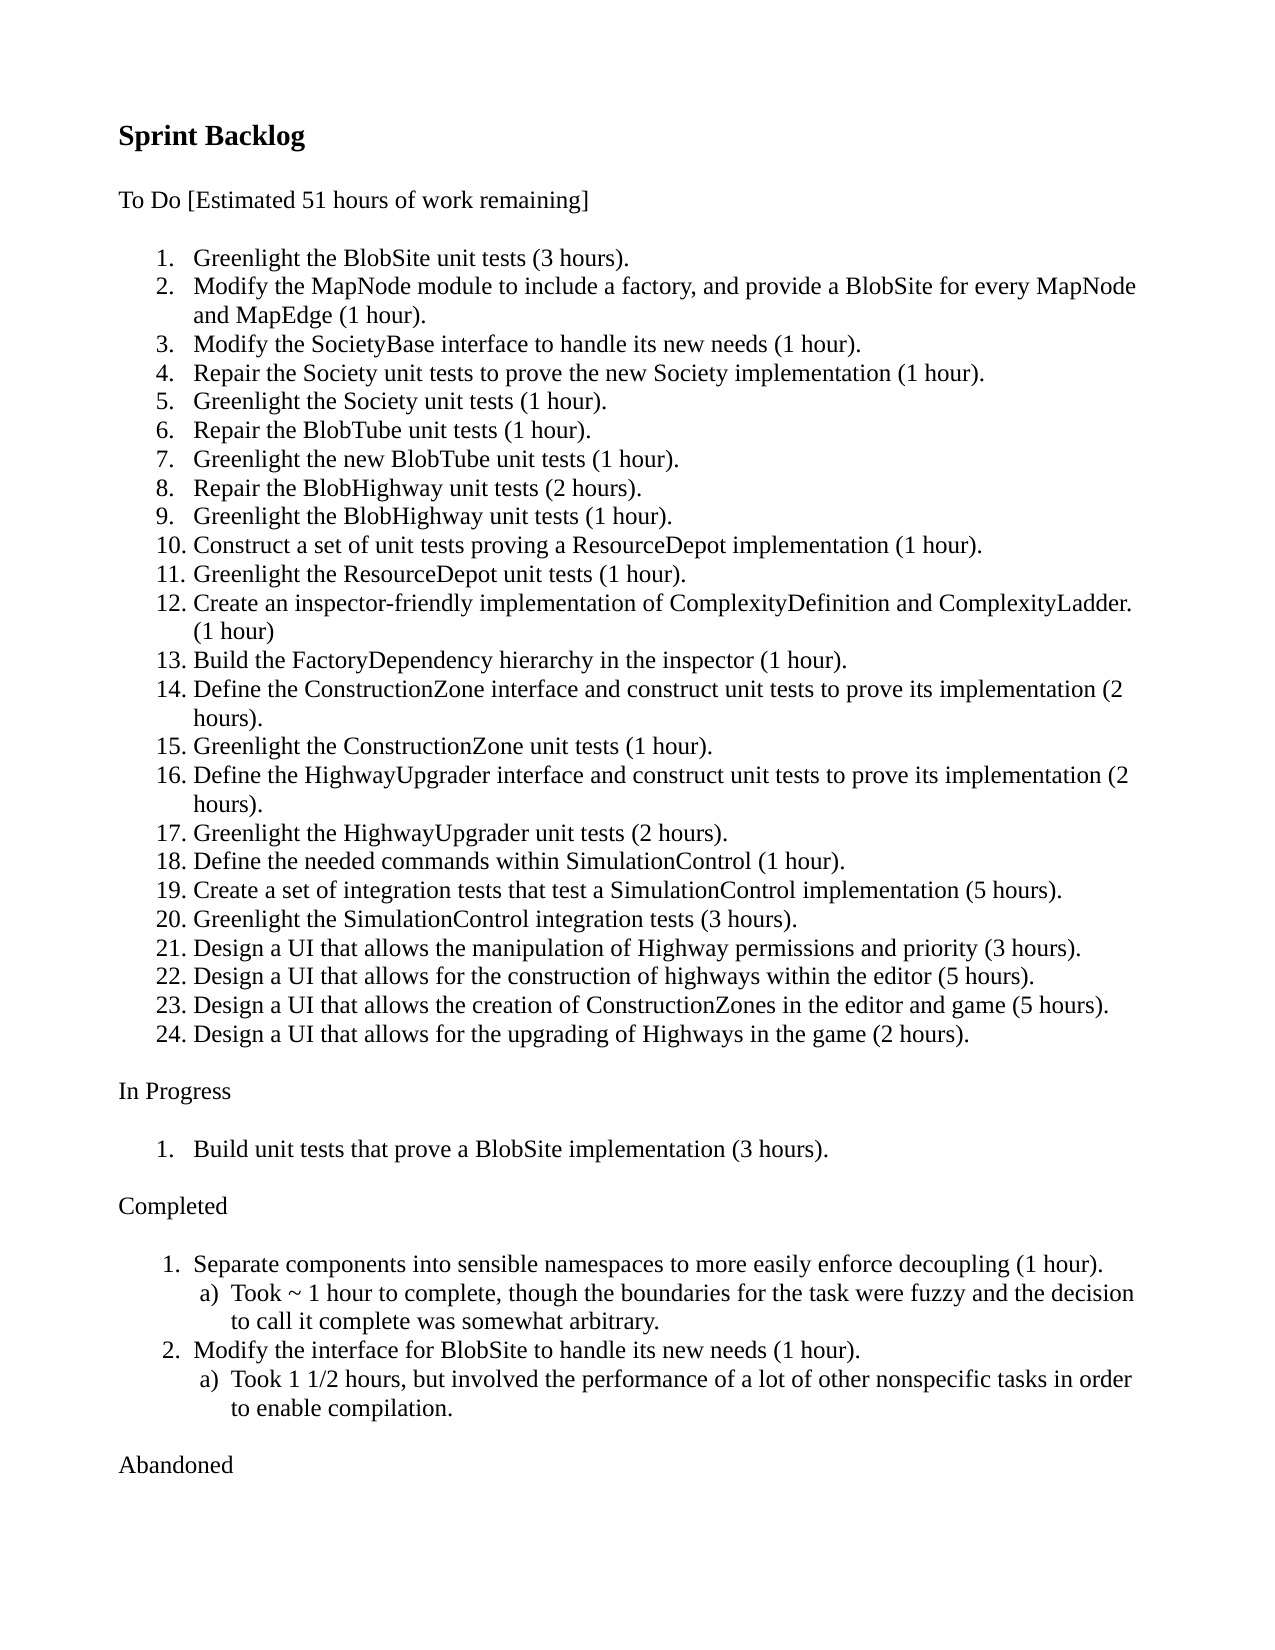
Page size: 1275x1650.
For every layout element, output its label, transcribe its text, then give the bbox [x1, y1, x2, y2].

text Sprint Backlog [118, 118, 1157, 152]
list Repair the BlobTube unit tests (1 hour). [156, 415, 1157, 444]
list Modify the MapNode module to include a factory, and provide a BlobSite for every MapNode and MapEdge (1 hour). [156, 271, 1157, 329]
list Define the ConstructionZone interface and construct unit tests to prove its implementation (2 hours). [156, 674, 1157, 731]
list Greenlight the BlobHighway unit tests (1 hour). [156, 501, 1157, 530]
list Greenlight the ResourceDepot unit tests (1 hour). [156, 559, 1157, 588]
list Greenlight the HighwayUpgrader unit tests (2 hours). [156, 818, 1157, 846]
list Greenlight the BlobSite unit tests (3 hours). [156, 243, 1157, 271]
list Greenlight the new BlobTube unit tests (1 hour). [156, 444, 1157, 473]
list Design a UI that allows the manipulation of Highway permissions and priority (3 hours). [156, 933, 1157, 961]
list Greenlight the ConstructionZone unit tests (1 hour). [156, 731, 1157, 760]
list Greenlight the Society unit tests (1 hour). [156, 386, 1157, 415]
list Modify the interface for BlobSite to handle its new needs (1 hour). [156, 1335, 1157, 1364]
text In Progress [118, 1076, 1157, 1105]
list Greenlight the SimulationControl integration tests (3 hours). [156, 904, 1157, 933]
list Took ~ 1 hour to complete, though the boundaries for the task were fuzzy and the decision to call it complete was somewhat arbitrary. [193, 1278, 1157, 1335]
list Design a UI that allows for the upgrading of Highways in the game (2 hours). [156, 1019, 1157, 1048]
list Create an inspector-friendly implementation of ComplexityDefinition and ComplexityLadder. (1 hour) [156, 588, 1157, 645]
list Took 1 1/2 hours, but involved the performance of a lot of other nonspecific tasks in order to enable compilation. [193, 1364, 1157, 1421]
list Design a UI that allows for the construction of highways within the editor (5 hours). [156, 961, 1157, 990]
list Modify the SocietyBase interface to handle its new needs (1 hour). [156, 329, 1157, 358]
text Completed [118, 1191, 1157, 1220]
text To Do [Estimated 51 hours of work remaining] [118, 185, 1157, 214]
list Create a set of integration tests that test a SimulationControl implementation (5 hours). [156, 875, 1157, 904]
list Define the HighwayUpgrader interface and construct unit tests to prove its implementation (2 hours). [156, 760, 1157, 818]
list Define the needed commands within SimulationControl (1 hour). [156, 846, 1157, 875]
list Build the FactoryDependency hierarchy in the inspector (1 hour). [156, 645, 1157, 674]
list Separate components into sensible namespaces to more easily enforce decoupling (1 hour). [156, 1249, 1157, 1278]
text Abandoned [118, 1450, 1157, 1479]
list Repair the Society unit tests to prove the new Society implementation (1 hour). [156, 358, 1157, 386]
list Design a UI that allows the creation of ConstructionZones in the editor and game (5 hours). [156, 990, 1157, 1019]
list Construct a set of unit tests proving a ResourceDepot implementation (1 hour). [156, 530, 1157, 559]
list Repair the BlobHighway unit tests (2 hours). [156, 473, 1157, 501]
list Build unit tests that prove a BlobSite implementation (3 hours). [156, 1134, 1157, 1163]
